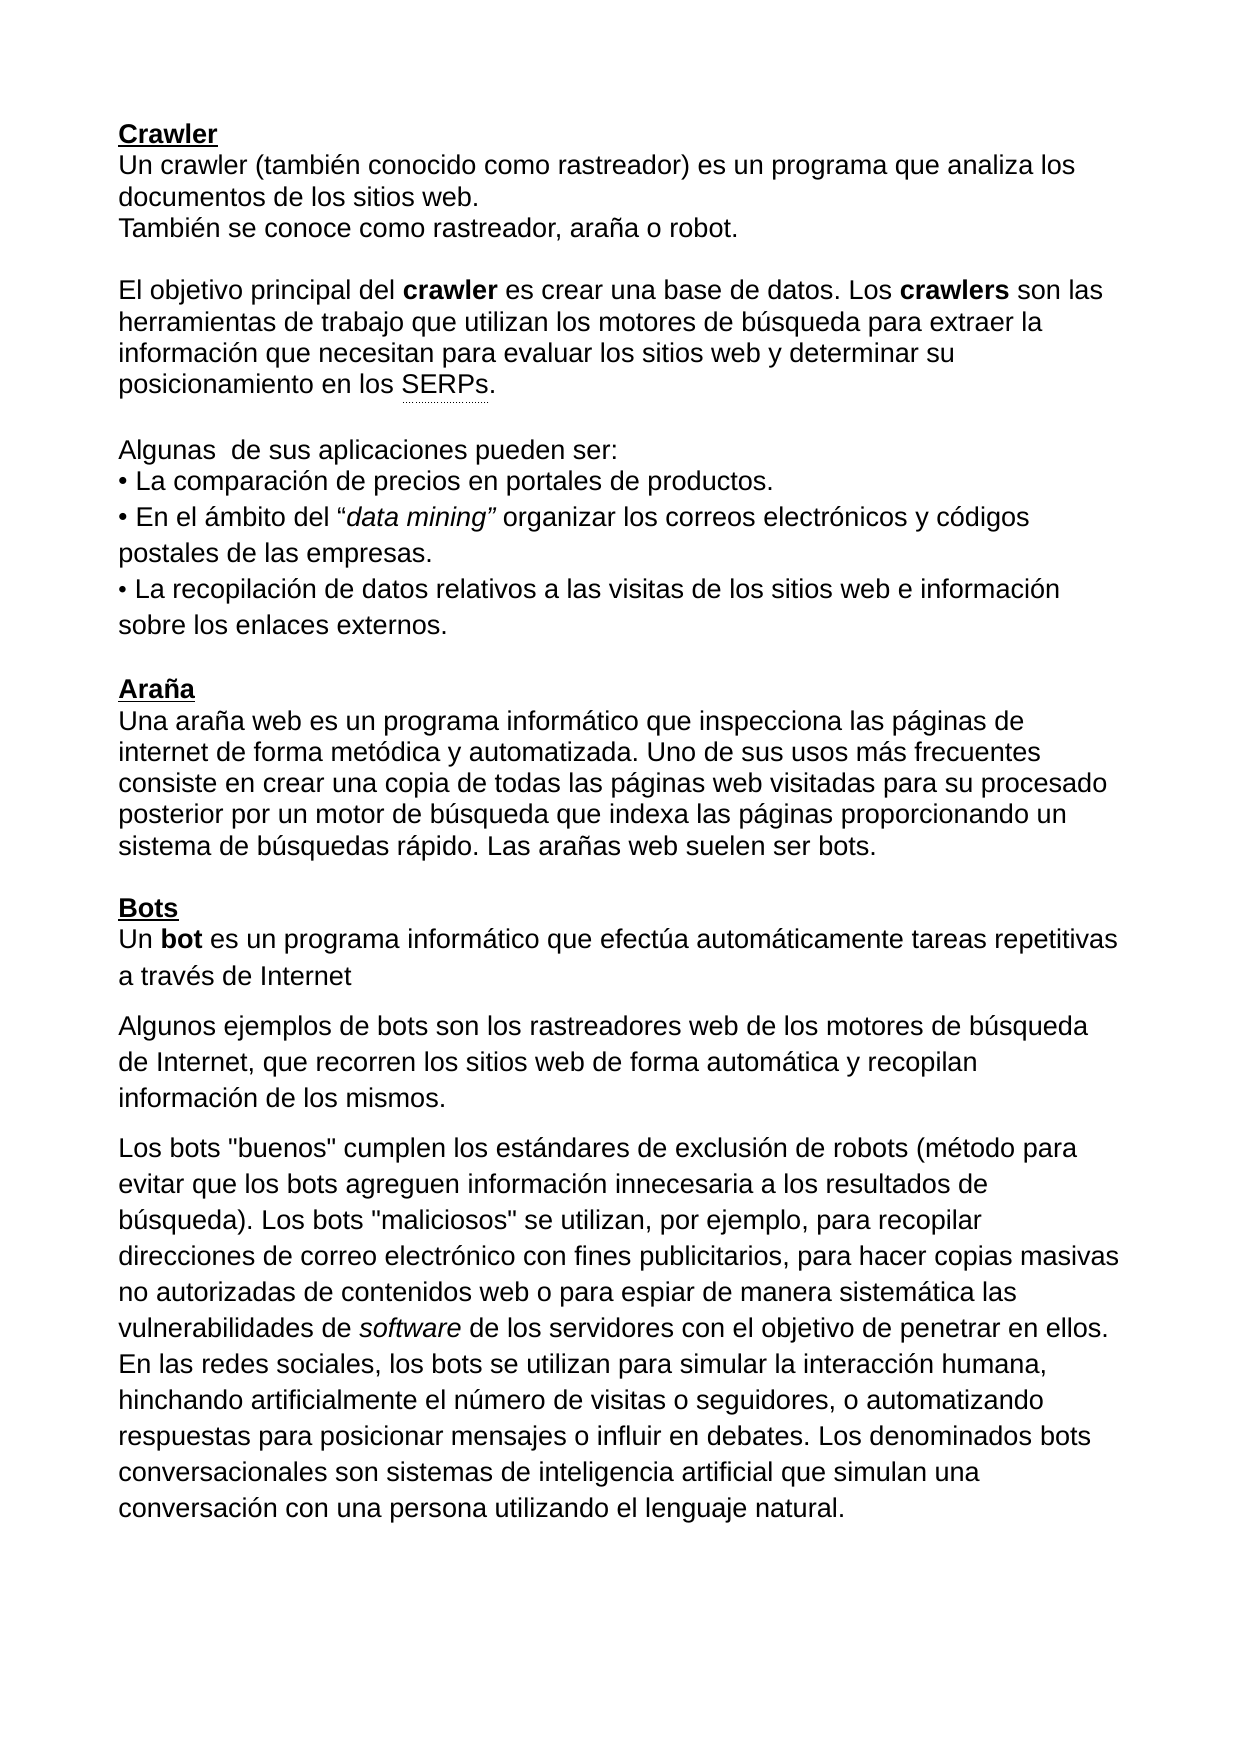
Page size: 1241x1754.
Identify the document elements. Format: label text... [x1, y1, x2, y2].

text El objetivo principal del crawler es crear una base de datos. Los crawlers son las herramientas de trabajo que utilizan los motores de búsqueda para extraer la información que necesitan para evaluar los sitios web y determinar su posicionamiento en los SERPs. [118, 274, 1122, 402]
text Algunas de sus aplicaciones pueden ser: [118, 434, 1122, 465]
text Algunos ejemplos de bots son los rastreadores web de los motores de búsqueda de Internet, que recorren los sitios web de forma automática y recopilan información de los mismos. [118, 1010, 1122, 1113]
text Bots [118, 892, 1122, 923]
list En el ámbito del “data mining” organizar los correos electrónicos y códigos postales de las empresas. [118, 501, 1122, 568]
text También se conoce como rastreador, araña o robot. [118, 212, 1122, 243]
text Araña [118, 673, 1122, 705]
text Un crawler (también conocido como rastreador) es un programa que analiza los documentos de los sitios web. [118, 149, 1122, 212]
text Una araña web es un programa informático que inspecciona las páginas de internet de forma metódica y automatizada. Uno de sus usos más frecuentes consiste en crear una copia de todas las páginas web visitadas para su procesado posterior por un motor de búsqueda que indexa las páginas proporcionando un sistema de búsquedas rápido. Las arañas web suelen ser bots. [118, 705, 1122, 861]
list La recopilación de datos relativos a las visitas de los sitios web e información sobre los enlaces externos. [118, 573, 1122, 640]
list La comparación de precios en portales de productos. [118, 465, 1122, 496]
text Crawler [118, 118, 1122, 149]
text Un bot es un programa informático que efectúa automáticamente tareas repetitivas a través de Internet [118, 923, 1122, 991]
text Los bots "buenos" cumplen los estándares de exclusión de robots (método para evitar que los bots agreguen información innecesaria a los resultados de búsqueda). Los bots "maliciosos" se utilizan, por ejemplo, para recopilar direcciones de correo electrónico con fines publicitarios, para hacer copias masivas no autorizadas de contenidos web o para espiar de manera sistemática las vulnerabilidades de software de los servidores con el objetivo de penetrar en ellos. En las redes sociales, los bots se utilizan para simular la interacción humana, hinchando artificialmente el número de visitas o seguidores, o automatizando respuestas para posicionar mensajes o influir en debates. Los denominados bots conversacionales son sistemas de inteligencia artificial que simulan una conversación con una persona utilizando el lenguaje natural. [118, 1132, 1122, 1523]
